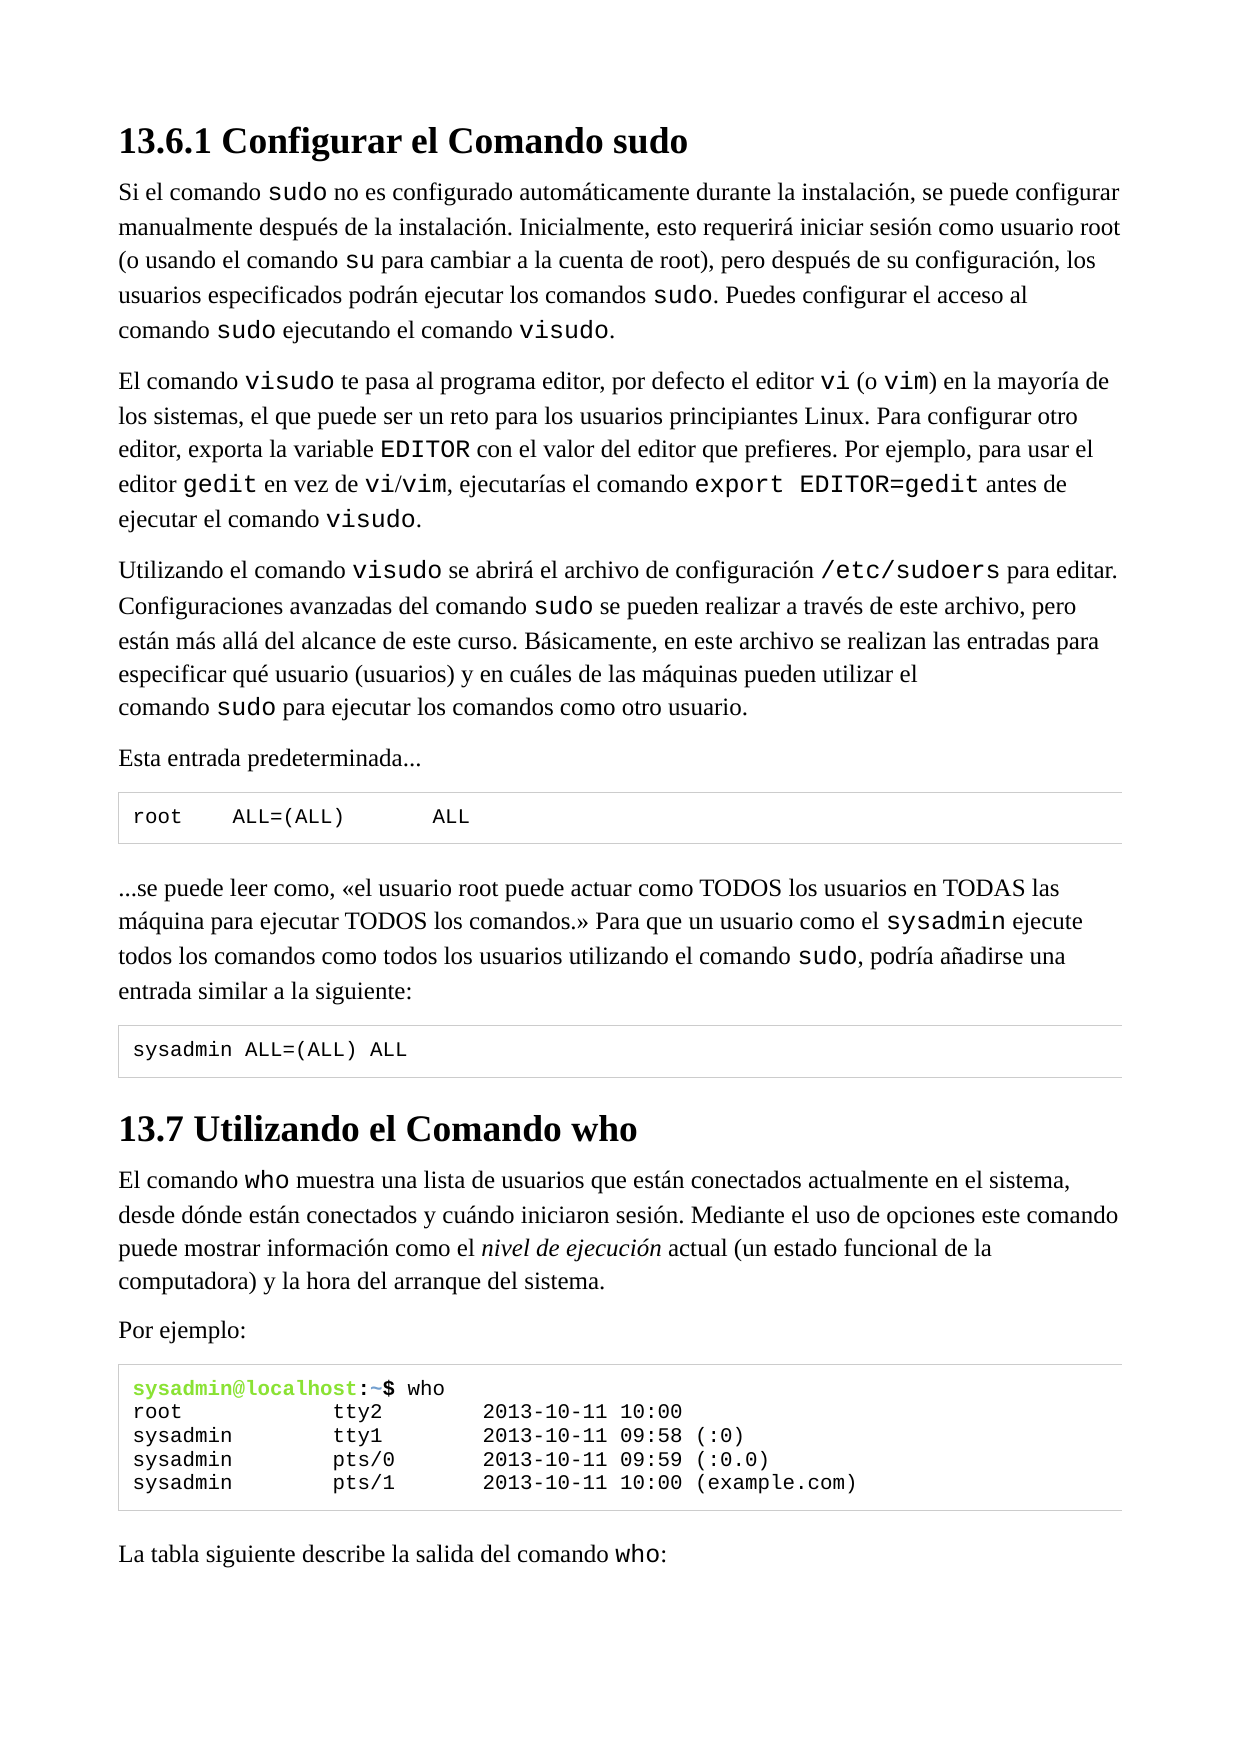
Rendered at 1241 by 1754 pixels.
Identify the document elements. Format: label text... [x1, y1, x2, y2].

text sysadmin pts/1 2013-10-11 10:00 (example.com) [119, 1458, 1122, 1510]
text Si el comando sudo no es configurado automáticamente durante la instalación, se puede configurar manualmente después de la instalación. Inicialmente, esto requerirá iniciar sesión como usuario root (o usando el comando su para cambiar a la cuenta de root), pero después de su configuración, los usuarios especificados podrán ejecutar los comandos sudo. Puedes configurar el acceso al comando sudo ejecutando el comando visudo. [118, 177, 1122, 346]
text Utilizando el comando visudo se abrirá el archivo de configuración /etc/sudoers para editar. Configuraciones avanzadas del comando sudo se pueden realizar a través de este archivo, pero están más allá del alcance de este curso. Básicamente, en este archivo se realizan las entradas para especificar qué usuario (usuarios) y en cuáles de las máquinas pueden utilizar el comando sudo para ejecutar los comandos como otro usuario. [118, 556, 1122, 723]
text Esta entrada predeterminada... [118, 743, 1122, 772]
text El comando who muestra una lista de usuarios que están conectados actualmente en el sistema, desde dónde están conectados y cuándo iniciaron sesión. Mediante el uso de opciones este comando puede mostrar información como el nivel de ejecución actual (un estado funcional de la computadora) y la hora del arranque del sistema. [118, 1165, 1122, 1295]
text sysadmin tty1 2013-10-11 09:58 (:0) [119, 1411, 1122, 1434]
text root ALL=(ALL) ALL [119, 793, 1122, 843]
text root tty2 2013-10-11 10:00 [119, 1387, 1122, 1411]
subtitle 13.7 Utilizando el Comando who [118, 1106, 1122, 1149]
text ...se puede leer como, «el usuario root puede actuar como TODOS los usuarios en TODAS las máquina para ejecutar TODOS los comandos.» Para que un usuario como el sysadmin ejecute todos los comandos como todos los usuarios utilizando el comando sudo, podría añadirse una entrada similar a la siguiente: [118, 873, 1122, 1005]
text sysadmin@localhost:~$ who [119, 1365, 1122, 1387]
text sysadmin pts/0 2013-10-11 09:59 (:0.0) [119, 1434, 1122, 1458]
text Por ejemplo: [118, 1315, 1122, 1344]
subtitle 13.6.1 Configurar el Comando sudo [118, 118, 1122, 161]
text La tabla siguiente describe la salida del comando who: [118, 1539, 1122, 1570]
text El comando visudo te pasa al programa editor, por defecto el editor vi (o vim) en la mayoría de los sistemas, el que puede ser un reto para los usuarios principiantes Linux. Para configurar otro editor, exporta la variable EDITOR con el valor del editor que prefieres. Por ejemplo, para usar el editor gedit en vez de vi/vim, ejecutarías el comando export EDITOR=gedit antes de ejecutar el comando visudo. [118, 366, 1122, 535]
text sysadmin ALL=(ALL) ALL [119, 1026, 1122, 1077]
